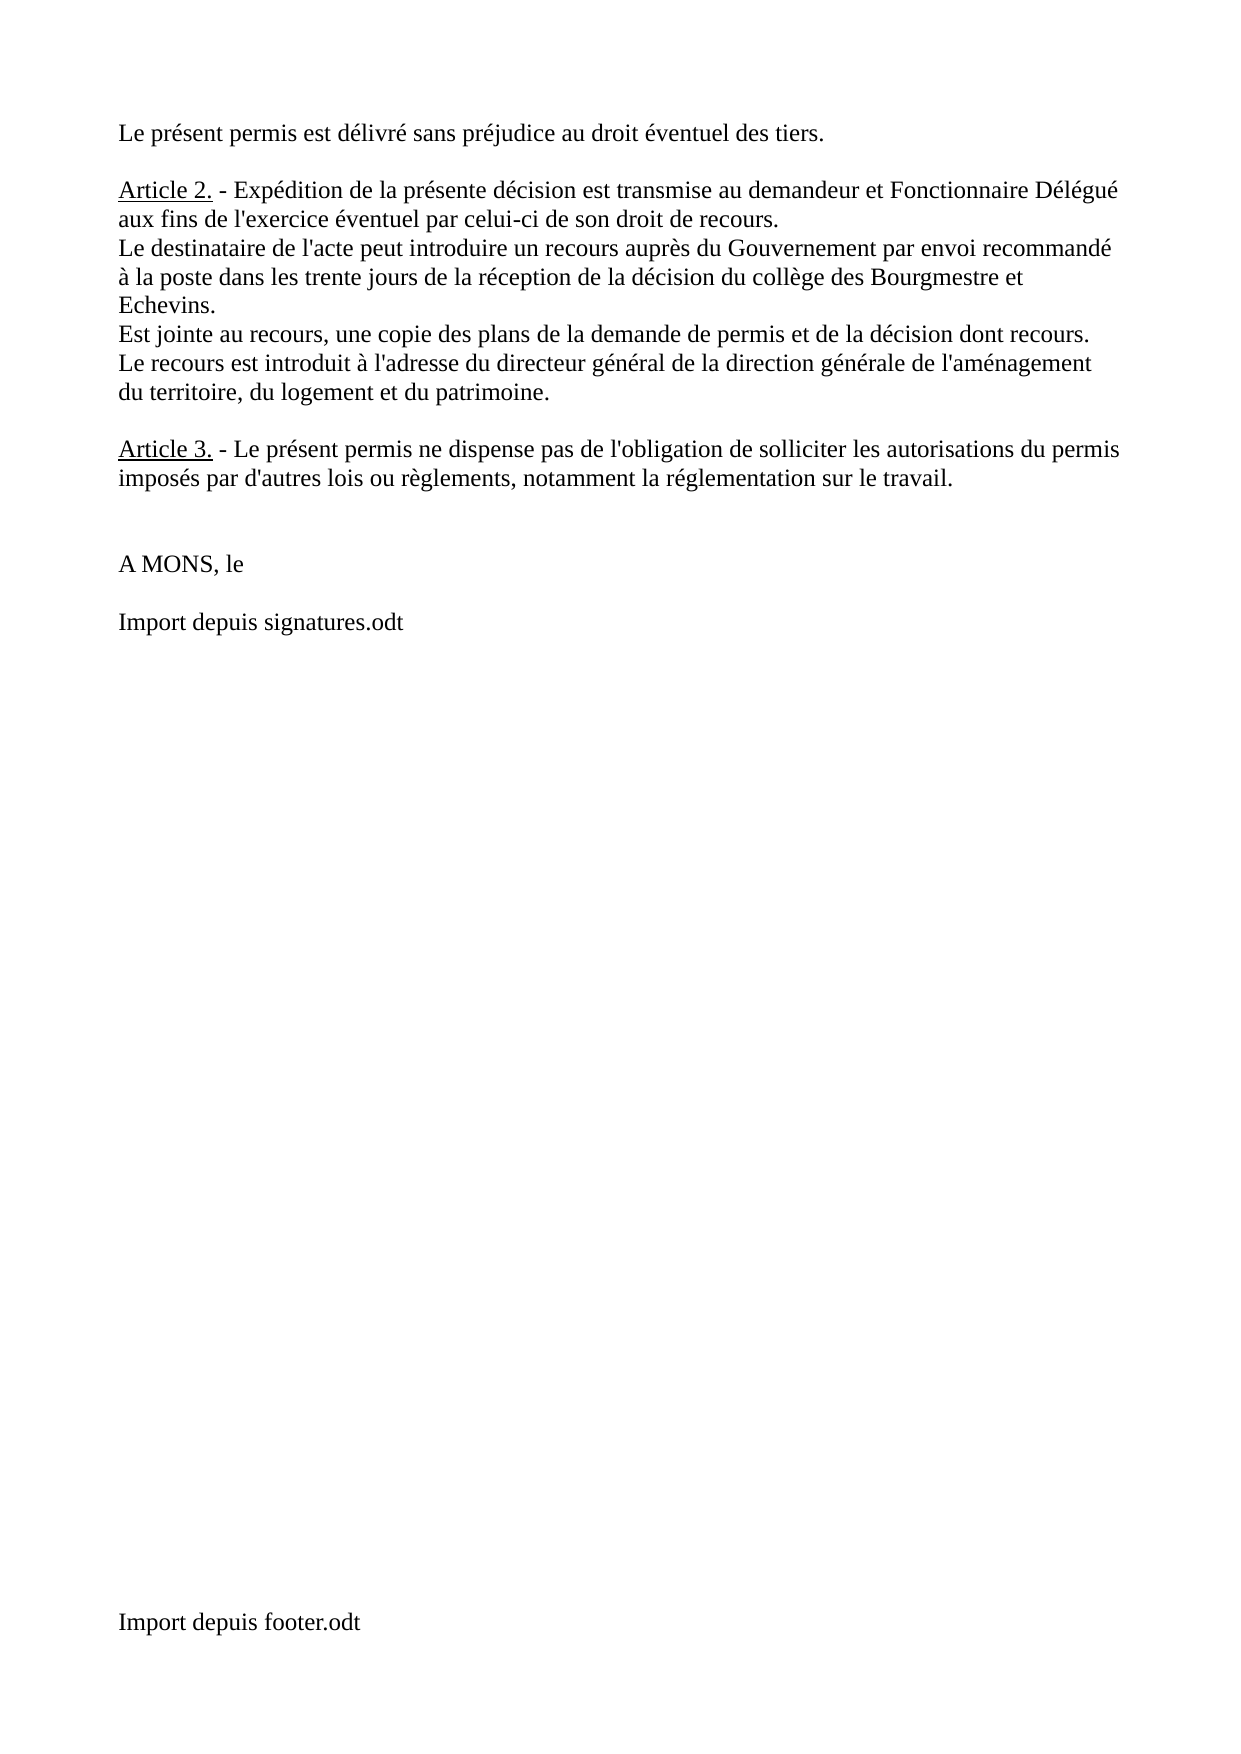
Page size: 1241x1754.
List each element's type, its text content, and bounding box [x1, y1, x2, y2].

text Le destinataire de l'acte peut introduire un recours auprès du Gouvernement par envoi recommandé à la poste dans les trente jours de la réception de la décision du collège des Bourgmestre et Echevins. [118, 233, 1122, 319]
text Import depuis signatures.odt [118, 607, 1122, 636]
text Article 2. - Expédition de la présente décision est transmise au demandeur et Fonctionnaire Délégué aux fins de l'exercice éventuel par celui-ci de son droit de recours. [118, 176, 1122, 233]
text Est jointe au recours, une copie des plans de la demande de permis et de la décision dont recours. Le recours est introduit à l'adresse du directeur général de la direction générale de l'aménagement du territoire, du logement et du patrimoine. [118, 319, 1122, 406]
text Le présent permis est délivré sans préjudice au droit éventuel des tiers. [118, 118, 1122, 147]
text A MONS, le [118, 549, 1122, 578]
text Article 3. - Le présent permis ne dispense pas de l'obligation de solliciter les autorisations du permis imposés par d'autres lois ou règlements, notamment la réglementation sur le travail. [118, 434, 1122, 492]
